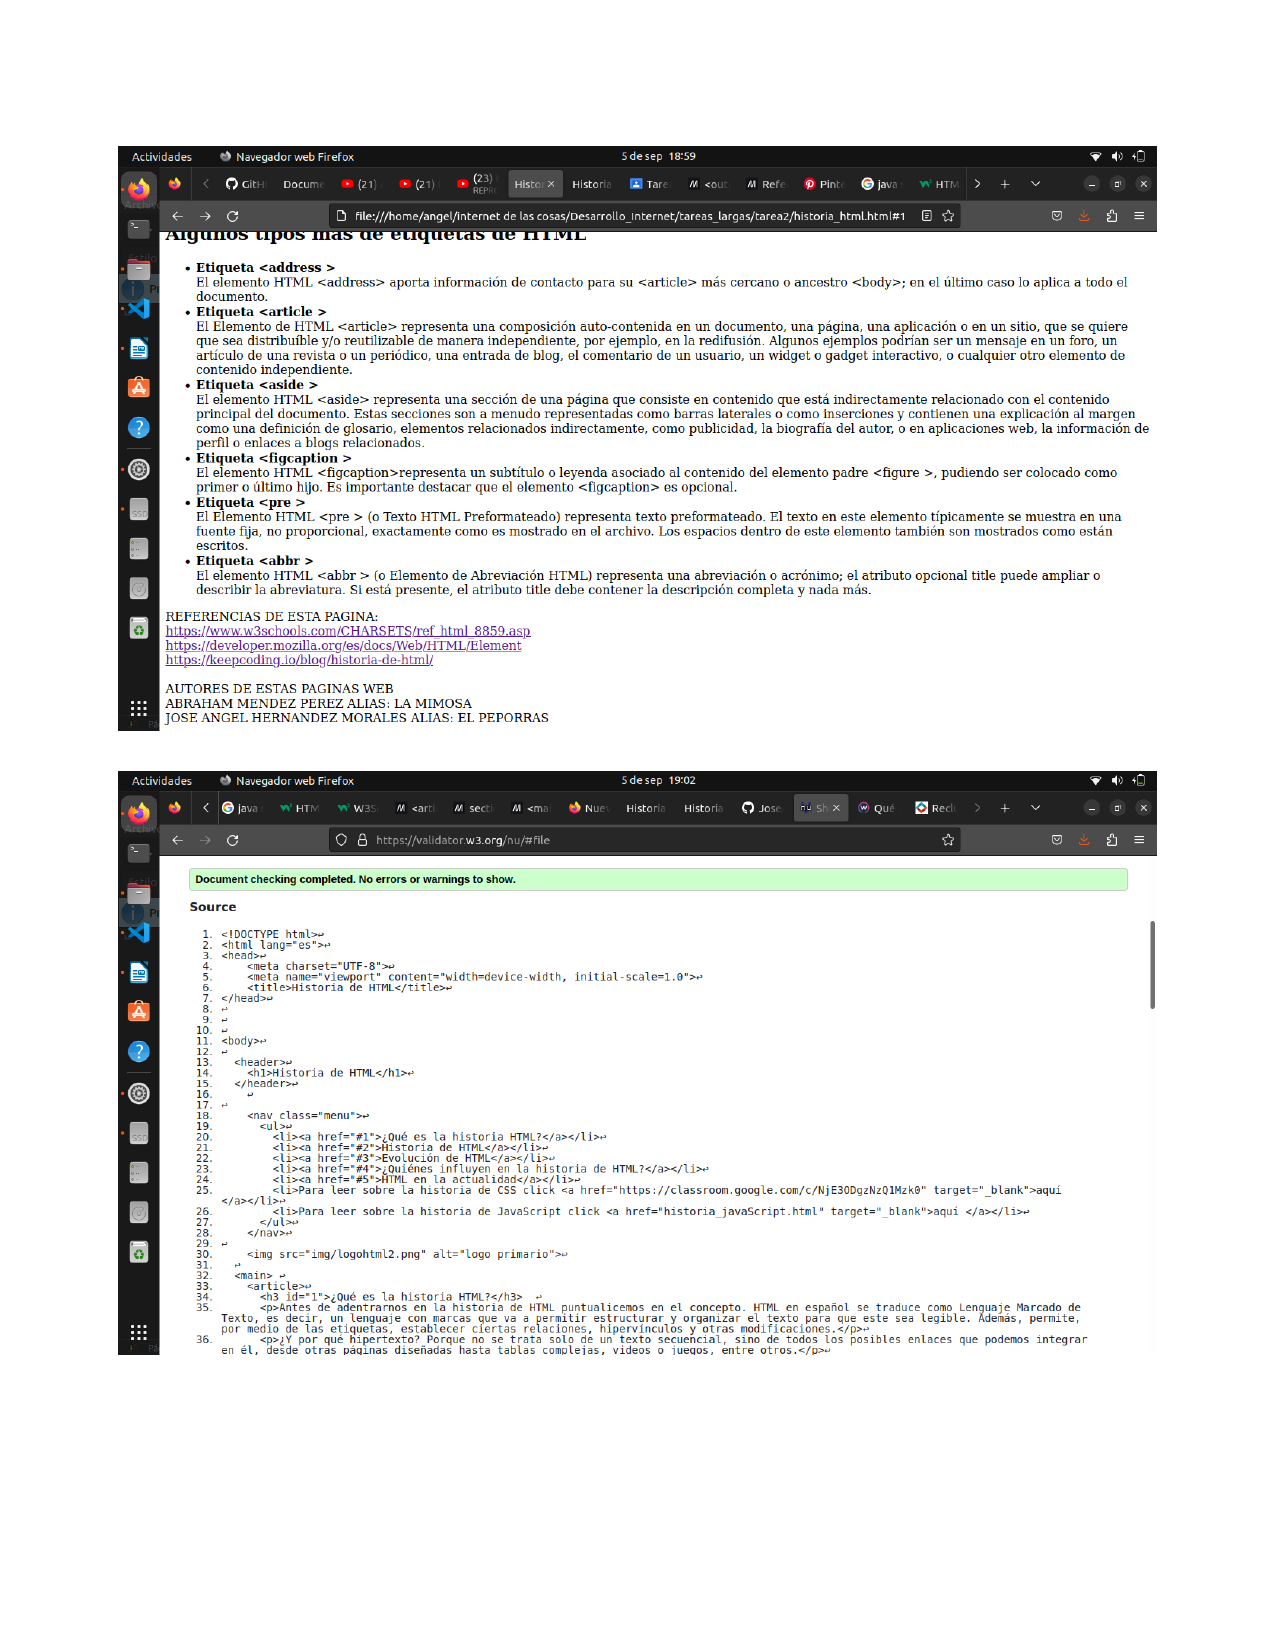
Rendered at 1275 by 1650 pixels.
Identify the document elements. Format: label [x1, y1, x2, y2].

picture [118, 146, 1157, 731]
picture [118, 771, 1157, 1355]
